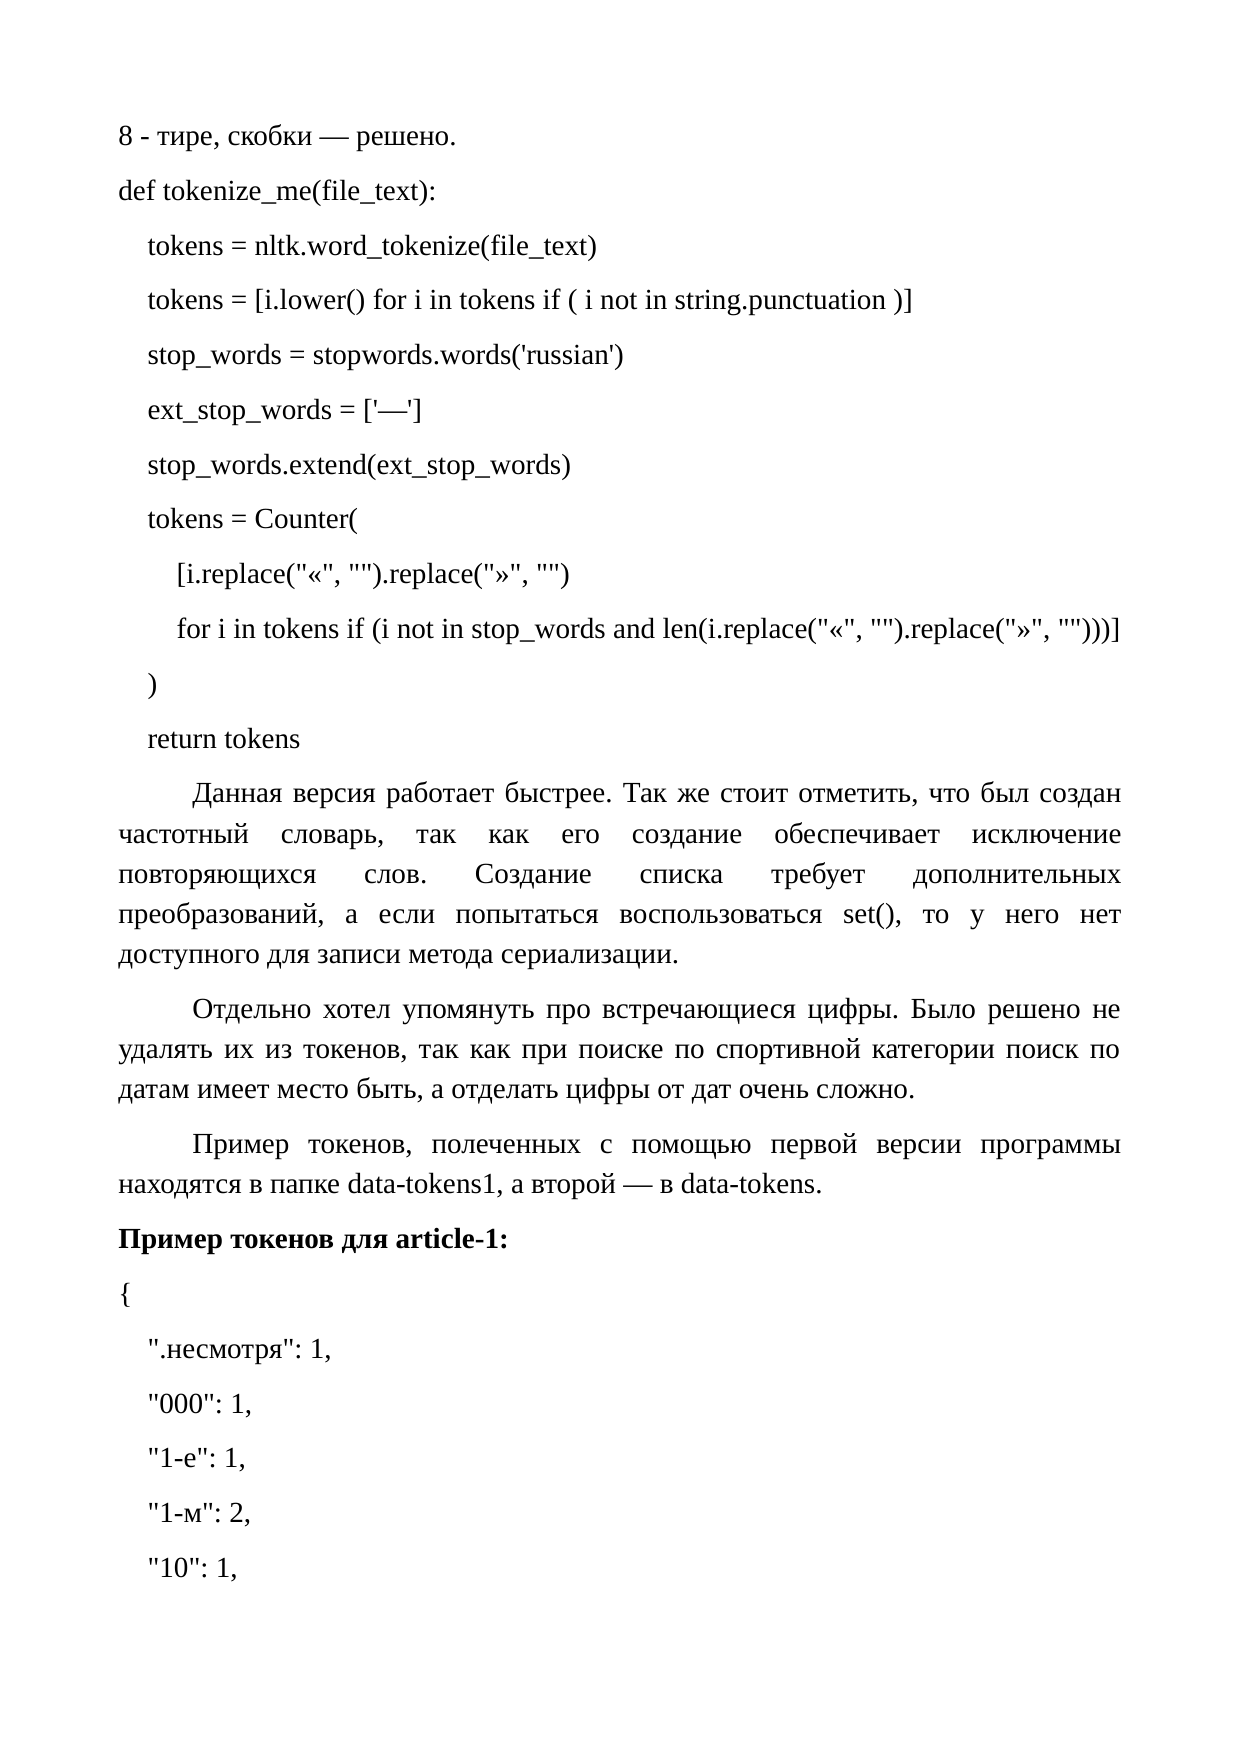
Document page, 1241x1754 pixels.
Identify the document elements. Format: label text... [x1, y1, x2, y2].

text return tokens [118, 721, 1122, 754]
text "1-е": 1, [118, 1441, 1122, 1474]
text stop_words = stopwords.words('russian') [118, 337, 1122, 371]
text 8 - тире, скобки — решено. [118, 118, 1122, 152]
text for i in tokens if (i not in stop_words and len(i.replace("«", "").replace("»", "")))] [118, 611, 1122, 645]
text stop_words.extend(ext_stop_words) [118, 447, 1122, 480]
text Пример токенов для article-1: [118, 1221, 1122, 1255]
text tokens = Counter( [118, 502, 1122, 535]
text def tokenize_me(file_text): [118, 173, 1122, 206]
text ext_stop_words = ['—'] [118, 392, 1122, 426]
text [i.replace("«", "").replace("»", "") [118, 556, 1122, 590]
text ".несмотря": 1, [118, 1331, 1122, 1364]
text tokens = [i.lower() for i in tokens if ( i not in string.punctuation )] [118, 282, 1122, 316]
text tokens = nltk.word_tokenize(file_text) [118, 228, 1122, 261]
text Пример токенов, полеченных с помощью первой версии программы находятся в папке data-tokens1, а второй — в data-tokens. [118, 1126, 1122, 1200]
text Данная версия работает быстрее. Так же стоит отметить, что был создан частотный словарь, так как его создание обеспечивает исключение повторяющихся слов. Создание списка требует дополнительных преобразований, а если попытаться воспользоваться set(), то у него нет доступного для записи метода сериализации. [118, 776, 1122, 970]
text "1-м": 2, [118, 1495, 1122, 1529]
text "10": 1, [118, 1550, 1122, 1584]
text "000": 1, [118, 1386, 1122, 1419]
text Отдельно хотел упомянуть про встречающиеся цифры. Было решено не удалять их из токенов, так как при поиске по спортивной категории поиск по датам имеет место быть, а отделать цифры от дат очень сложно. [118, 991, 1122, 1105]
text { [118, 1276, 1122, 1310]
text ) [118, 666, 1122, 699]
